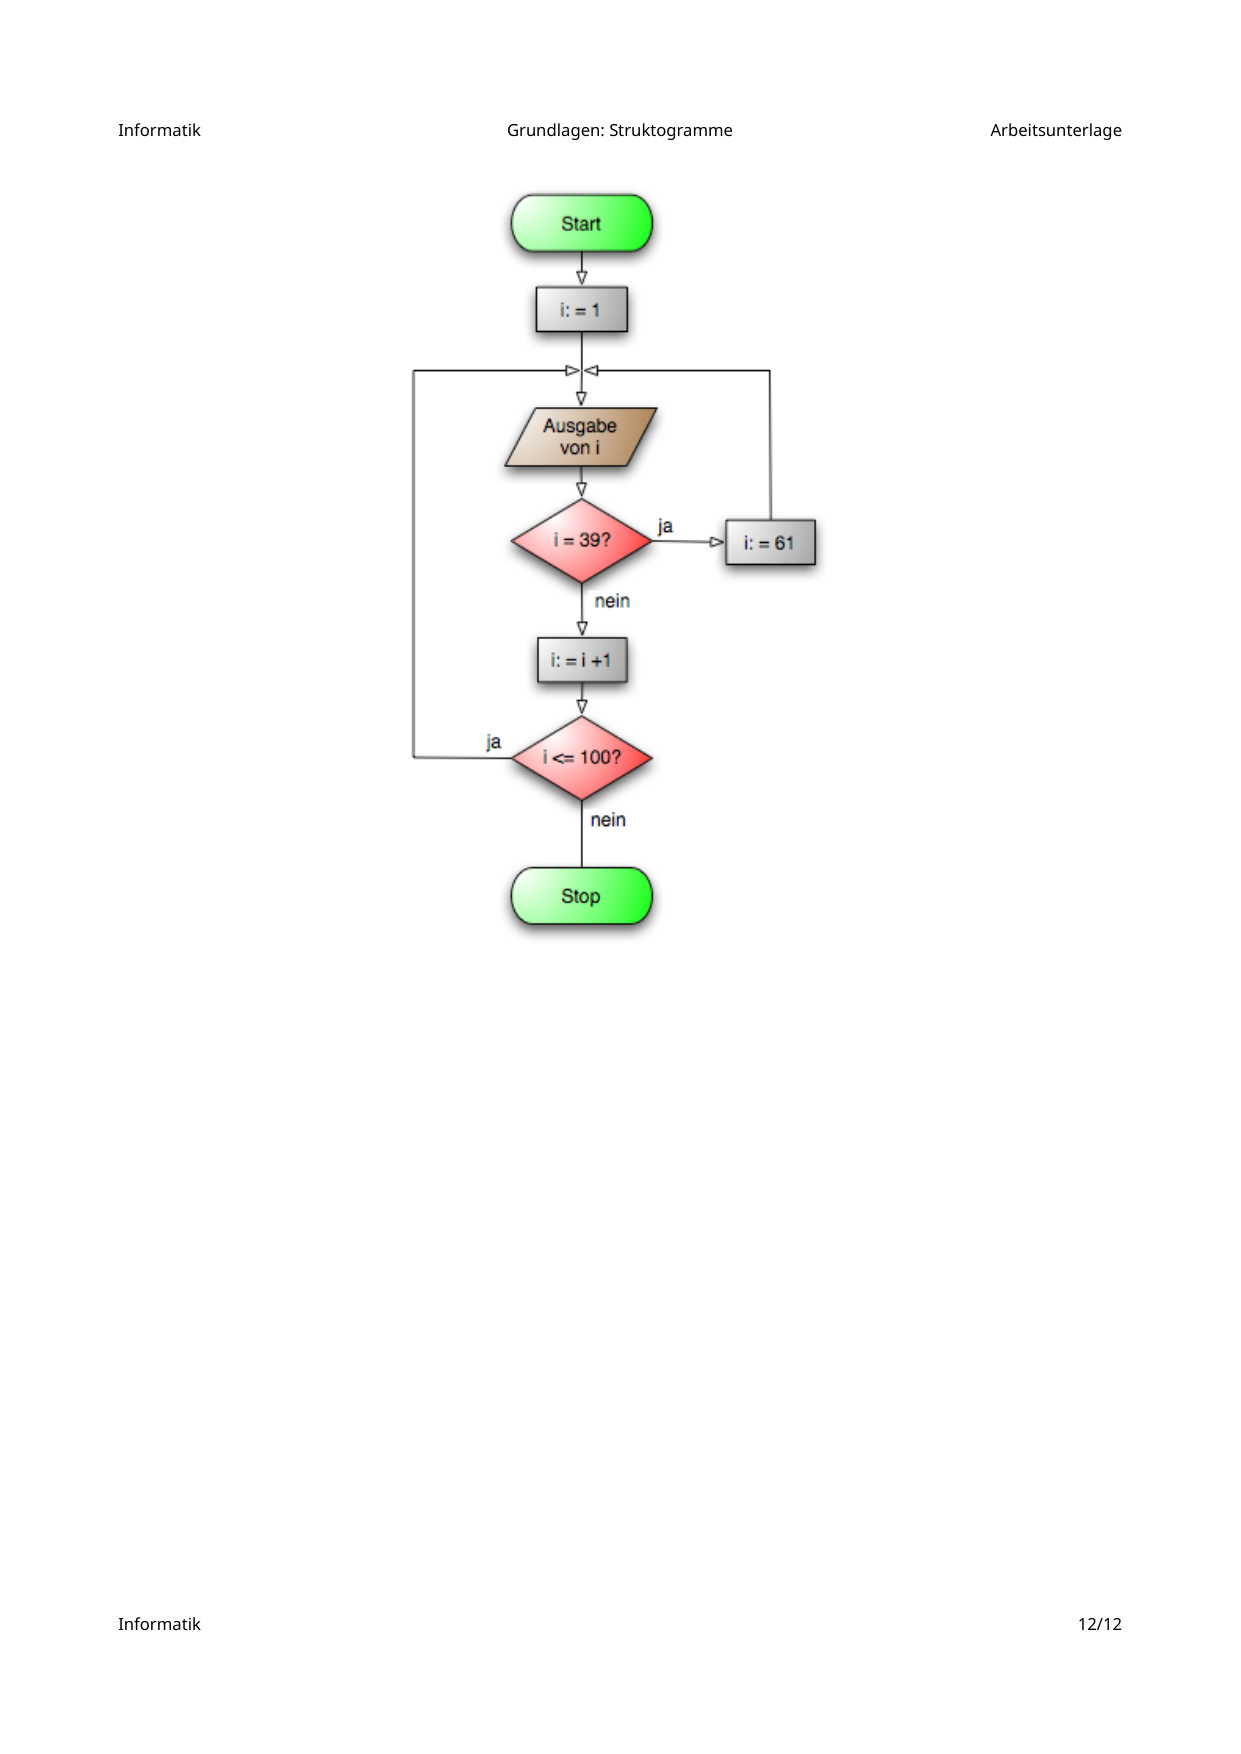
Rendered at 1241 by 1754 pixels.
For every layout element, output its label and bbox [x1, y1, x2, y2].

picture [395, 170, 845, 961]
